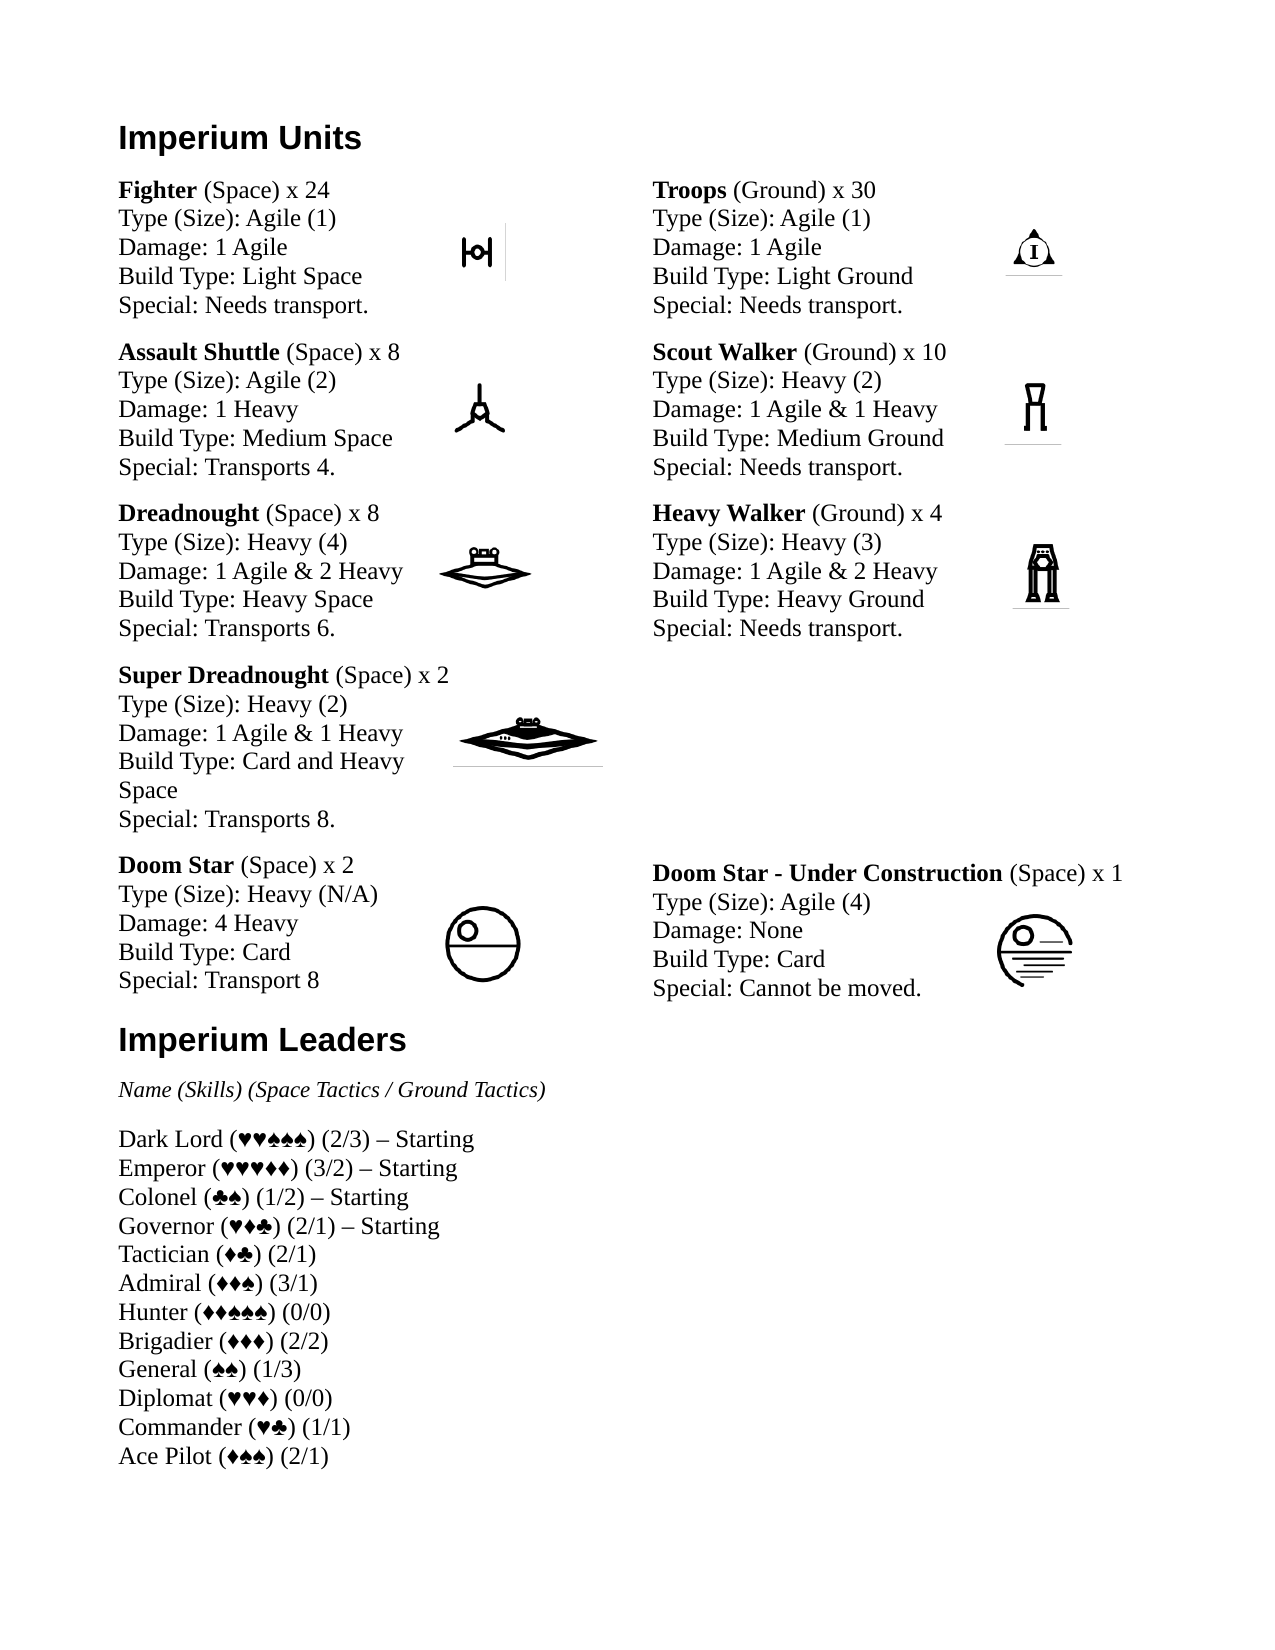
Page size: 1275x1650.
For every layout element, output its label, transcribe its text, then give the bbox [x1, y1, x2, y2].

subtitle Name (Skills) (Space Tactics / Ground Tactics) [118, 1076, 1157, 1103]
picture [1012, 533, 1070, 609]
text Assault Shuttle (Space) x 8 Type (Size): Agile (2) Damage: 1 Heavy Build Type: Medium Space Special: Transports 4. [118, 337, 622, 480]
text Troops (Ground) x 30 Type (Size): Agile (1) Damage: 1 Agile Build Type: Light Ground Special: Needs transport. [652, 175, 1157, 318]
picture [1005, 218, 1063, 276]
subtitle Imperium Leaders [118, 1020, 1157, 1058]
picture [448, 223, 506, 281]
picture [1004, 369, 1062, 445]
text Dark Lord (♥♥♠♠♠) (2/3) – Starting Emperor (♥♥♥♦♦) (3/2) – Starting Colonel (♣♠) (1/2) – Starting Governor (♥♦♣) (2/1) – Starting Tactician (♦♣) (2/1) Admiral (♦♦♠) (3/1) Hunter (♦♦♠♠♠) (0/0) Brigadier (♦♦♦) (2/2) General (♠♠) (1/3) Diplomat (♥♥♦) (0/0) Commander (♥♣) (1/1) Ace Pilot (♦♠♠) (2/1) [118, 1124, 1157, 1469]
picture [986, 904, 1081, 999]
text Fighter (Space) x 24 Type (Size): Agile (1) Damage: 1 Agile Build Type: Light Space Special: Needs transport. [118, 175, 622, 318]
picture [435, 896, 530, 992]
text Dreadnought (Space) x 8 Type (Size): Heavy (4) Damage: 1 Agile & 2 Heavy Build Type: Heavy Space Special: Transports 6. [118, 498, 622, 642]
picture [453, 710, 603, 767]
picture [428, 538, 542, 596]
text Doom Star (Space) x 2 Type (Size): Heavy (N/A) Damage: 4 Heavy Build Type: Card Special: Transport 8 [118, 851, 622, 994]
text Doom Star - Under Construction (Space) x 1 Type (Size): Agile (4) Damage: None Build Type: Card Special: Cannot be moved. [652, 829, 1157, 1002]
picture [440, 379, 516, 436]
text Heavy Walker (Ground) x 4 Type (Size): Heavy (3) Damage: 1 Agile & 2 Heavy Build Type: Heavy Ground Special: Needs transport. [652, 498, 1157, 642]
text Scout Walker (Ground) x 10 Type (Size): Heavy (2) Damage: 1 Agile & 1 Heavy Build Type: Medium Ground Special: Needs transport. [652, 337, 1157, 480]
subtitle Imperium Units [118, 118, 1157, 157]
text Super Dreadnought (Space) x 2 Type (Size): Heavy (2) Damage: 1 Agile & 1 Heavy Build Type: Card and Heavy Space Special: Transports 8. [118, 660, 622, 833]
